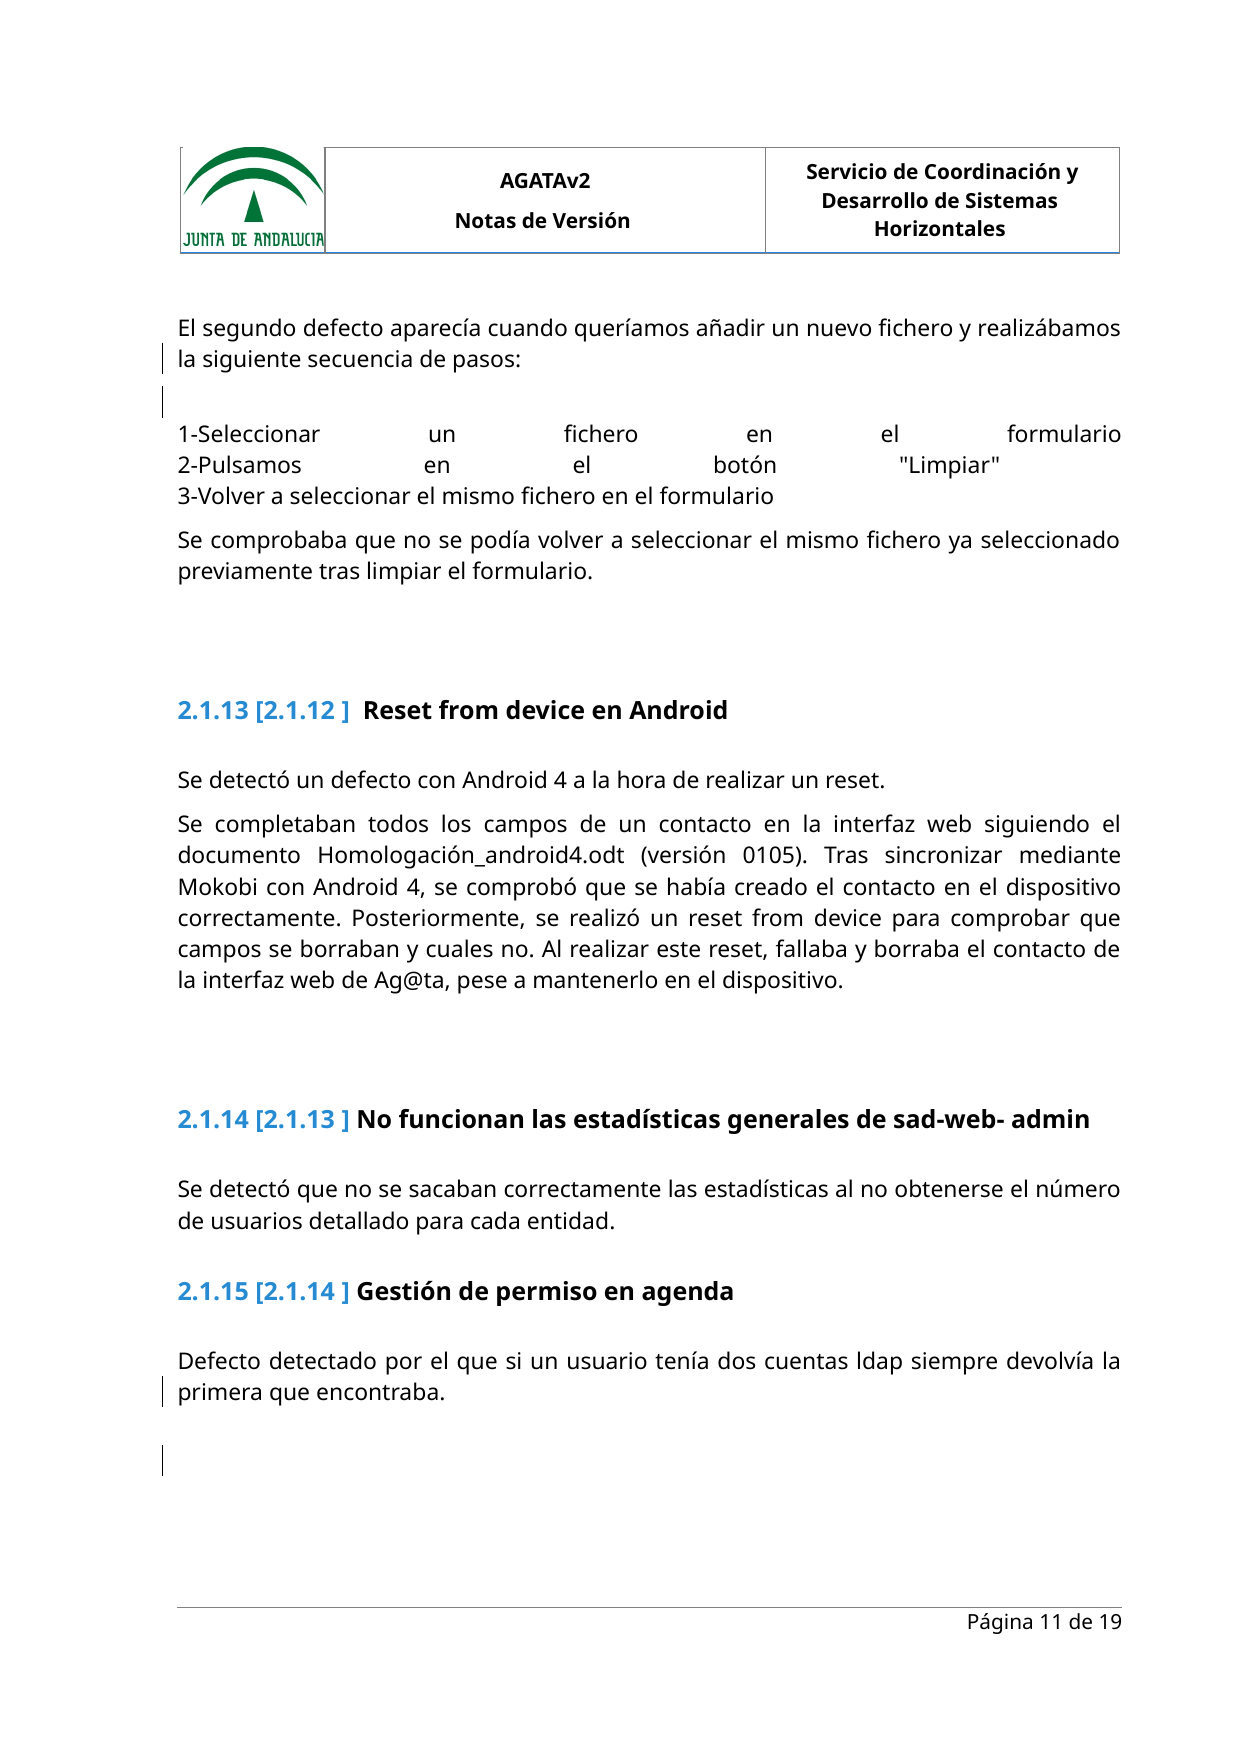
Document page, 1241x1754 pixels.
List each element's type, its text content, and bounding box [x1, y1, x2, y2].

text 1-Seleccionar un fichero en el formulario 2-Pulsamos en el botón "Limpiar" 3-Volver a seleccionar el mismo fichero en el formulario [177, 386, 1122, 511]
picture [183, 147, 324, 246]
subtitle Reset from device en Android [177, 693, 1122, 727]
text Se completaban todos los campos de un contacto en la interfaz web siguiendo el documento Homologación_android4.odt (versión 0105). Tras sincronizar mediante Mokobi con Android 4, se comprobó que se había creado el contacto en el dispositivo correctamente. Posteriormente, se realizó un reset from device para comprobar que campos se borraban y cuales no. Al realizar este reset, fallaba y borraba el contacto de la interfaz web de Ag@ta, pese a mantenerlo en el dispositivo. [177, 808, 1122, 996]
subtitle No funcionan las estadísticas generales de sad-web- admin [177, 1102, 1122, 1136]
text Se detectó que no se sacaban correctamente las estadísticas al no obtenerse el número de usuarios detallado para cada entidad. [177, 1173, 1122, 1236]
text Se comprobaba que no se podía volver a seleccionar el mismo fichero ya seleccionado previamente tras limpiar el formulario. [177, 524, 1122, 586]
subtitle Gestión de permiso en agenda [177, 1273, 1122, 1307]
text Defecto detectado por el que si un usuario tenía dos cuentas ldap siempre devolvía la primera que encontraba. [177, 1345, 1122, 1407]
text El segundo defecto aparecía cuando queríamos añadir un nuevo fichero y realizábamos la siguiente secuencia de pasos: [177, 311, 1122, 374]
text Se detectó un defecto con Android 4 a la hora de realizar un reset. [177, 764, 1122, 796]
